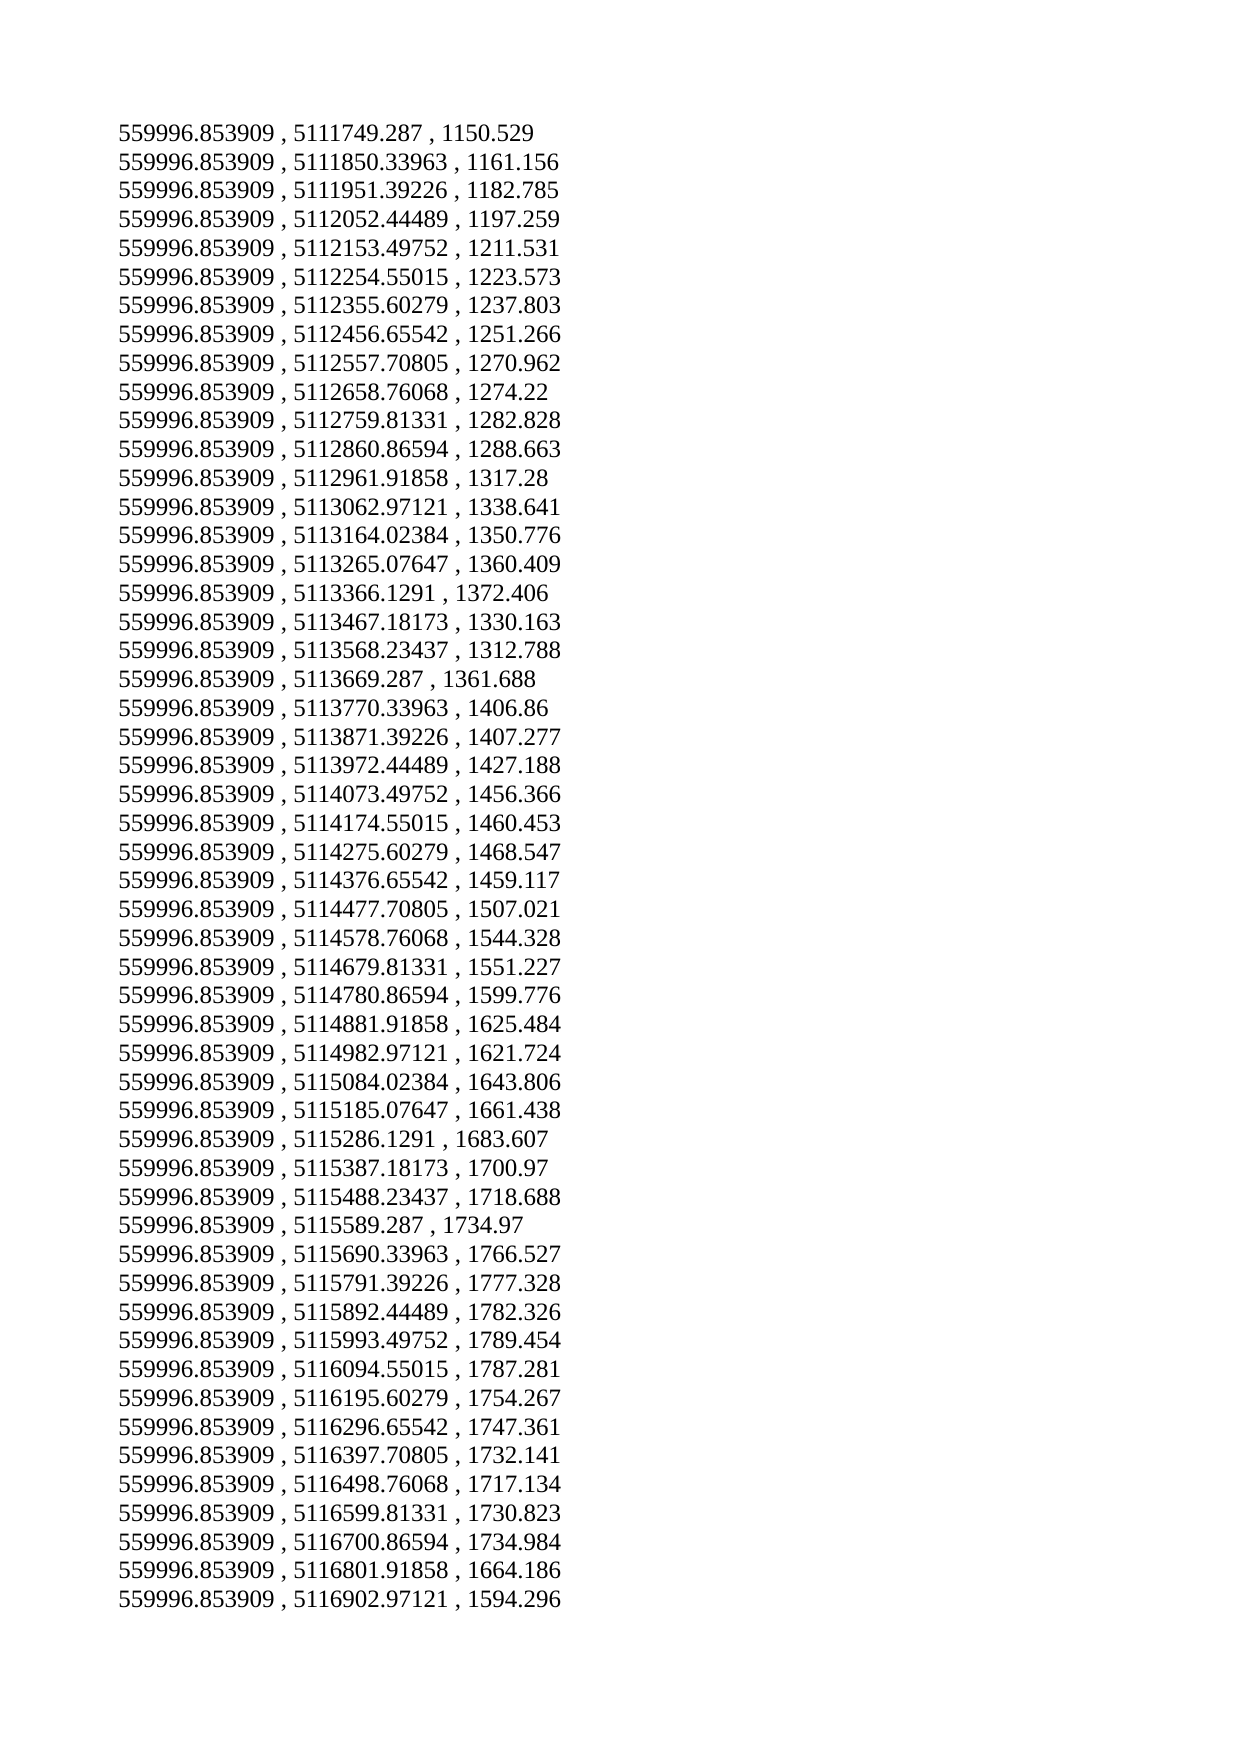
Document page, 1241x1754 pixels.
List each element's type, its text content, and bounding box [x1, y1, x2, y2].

text 559996.853909 , 5115993.49752 , 1789.454 [118, 1326, 1122, 1354]
text 559996.853909 , 5112153.49752 , 1211.531 [118, 233, 1122, 262]
text 559996.853909 , 5115084.02384 , 1643.806 [118, 1067, 1122, 1096]
text 559996.853909 , 5116296.65542 , 1747.361 [118, 1412, 1122, 1441]
text 559996.853909 , 5116700.86594 , 1734.984 [118, 1527, 1122, 1556]
text 559996.853909 , 5115589.287 , 1734.97 [118, 1211, 1122, 1239]
text 559996.853909 , 5115286.1291 , 1683.607 [118, 1124, 1122, 1153]
text 559996.853909 , 5114679.81331 , 1551.227 [118, 952, 1122, 981]
text 559996.853909 , 5112961.91858 , 1317.28 [118, 463, 1122, 492]
text 559996.853909 , 5114174.55015 , 1460.453 [118, 808, 1122, 837]
text 559996.853909 , 5115185.07647 , 1661.438 [118, 1096, 1122, 1124]
text 559996.853909 , 5112860.86594 , 1288.663 [118, 434, 1122, 463]
text 559996.853909 , 5112052.44489 , 1197.259 [118, 204, 1122, 233]
text 559996.853909 , 5115892.44489 , 1782.326 [118, 1297, 1122, 1326]
text 559996.853909 , 5112557.70805 , 1270.962 [118, 348, 1122, 377]
text 559996.853909 , 5111749.287 , 1150.529 [118, 118, 1122, 147]
text 559996.853909 , 5113770.33963 , 1406.86 [118, 693, 1122, 722]
text 559996.853909 , 5115488.23437 , 1718.688 [118, 1182, 1122, 1211]
text 559996.853909 , 5111850.33963 , 1161.156 [118, 147, 1122, 176]
text 559996.853909 , 5116599.81331 , 1730.823 [118, 1498, 1122, 1527]
text 559996.853909 , 5114578.76068 , 1544.328 [118, 923, 1122, 952]
text 559996.853909 , 5113467.18173 , 1330.163 [118, 607, 1122, 636]
text 559996.853909 , 5116902.97121 , 1594.296 [118, 1584, 1122, 1613]
text 559996.853909 , 5114275.60279 , 1468.547 [118, 837, 1122, 866]
text 559996.853909 , 5115690.33963 , 1766.527 [118, 1239, 1122, 1268]
text 559996.853909 , 5112456.65542 , 1251.266 [118, 319, 1122, 348]
text 559996.853909 , 5114881.91858 , 1625.484 [118, 1009, 1122, 1038]
text 559996.853909 , 5113568.23437 , 1312.788 [118, 636, 1122, 664]
text 559996.853909 , 5113669.287 , 1361.688 [118, 664, 1122, 693]
text 559996.853909 , 5111951.39226 , 1182.785 [118, 176, 1122, 204]
text 559996.853909 , 5116094.55015 , 1787.281 [118, 1354, 1122, 1383]
text 559996.853909 , 5113164.02384 , 1350.776 [118, 521, 1122, 549]
text 559996.853909 , 5114477.70805 , 1507.021 [118, 894, 1122, 923]
text 559996.853909 , 5113366.1291 , 1372.406 [118, 578, 1122, 607]
text 559996.853909 , 5113265.07647 , 1360.409 [118, 549, 1122, 578]
text 559996.853909 , 5112658.76068 , 1274.22 [118, 377, 1122, 406]
text 559996.853909 , 5116195.60279 , 1754.267 [118, 1383, 1122, 1412]
text 559996.853909 , 5112355.60279 , 1237.803 [118, 291, 1122, 319]
text 559996.853909 , 5112759.81331 , 1282.828 [118, 406, 1122, 434]
text 559996.853909 , 5116801.91858 , 1664.186 [118, 1556, 1122, 1584]
text 559996.853909 , 5115791.39226 , 1777.328 [118, 1268, 1122, 1297]
text 559996.853909 , 5114982.97121 , 1621.724 [118, 1038, 1122, 1067]
text 559996.853909 , 5113871.39226 , 1407.277 [118, 722, 1122, 751]
text 559996.853909 , 5114376.65542 , 1459.117 [118, 866, 1122, 894]
text 559996.853909 , 5116498.76068 , 1717.134 [118, 1469, 1122, 1498]
text 559996.853909 , 5116397.70805 , 1732.141 [118, 1441, 1122, 1469]
text 559996.853909 , 5115387.18173 , 1700.97 [118, 1153, 1122, 1182]
text 559996.853909 , 5114073.49752 , 1456.366 [118, 779, 1122, 808]
text 559996.853909 , 5113062.97121 , 1338.641 [118, 492, 1122, 521]
text 559996.853909 , 5112254.55015 , 1223.573 [118, 262, 1122, 291]
text 559996.853909 , 5114780.86594 , 1599.776 [118, 981, 1122, 1009]
text 559996.853909 , 5113972.44489 , 1427.188 [118, 751, 1122, 779]
